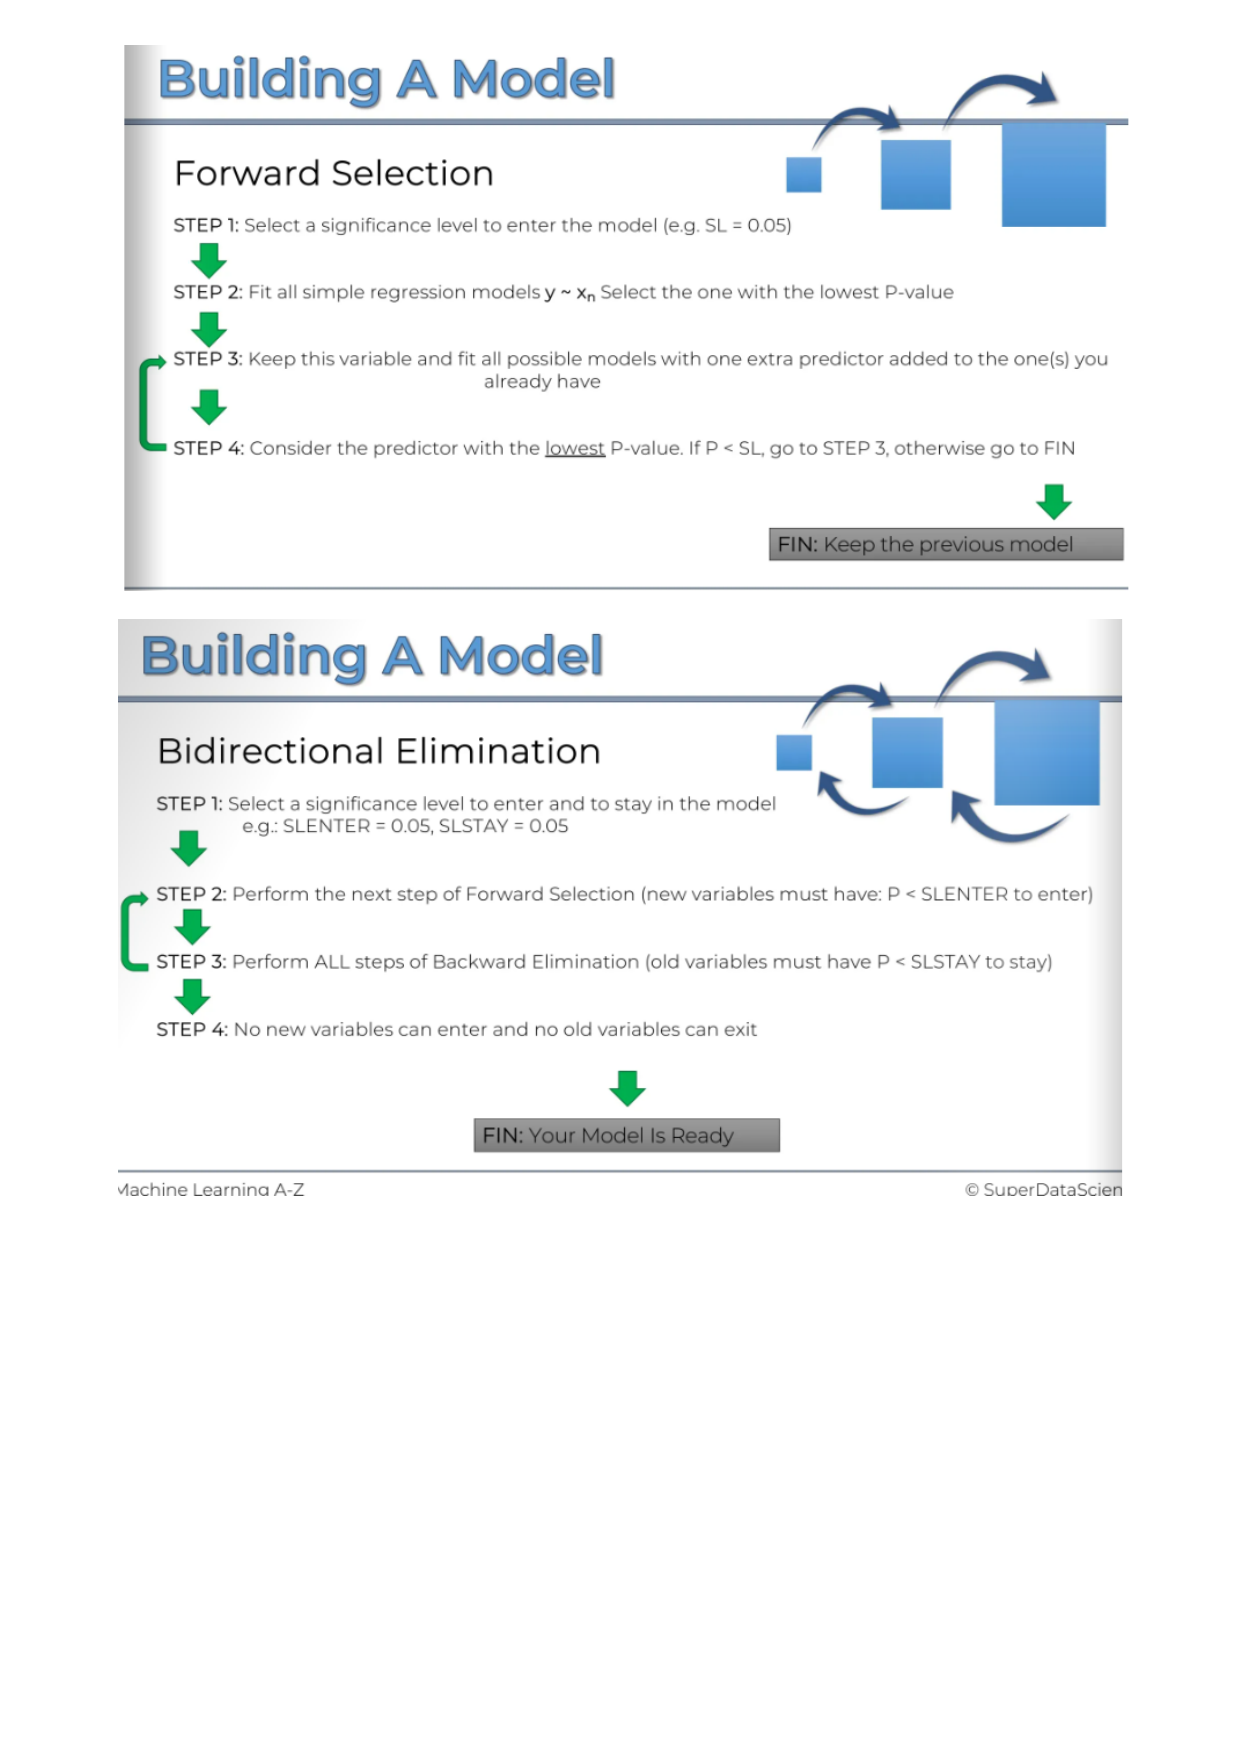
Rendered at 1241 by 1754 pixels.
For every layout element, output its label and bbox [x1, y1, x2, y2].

picture [118, 619, 1123, 1196]
picture [124, 45, 1129, 591]
